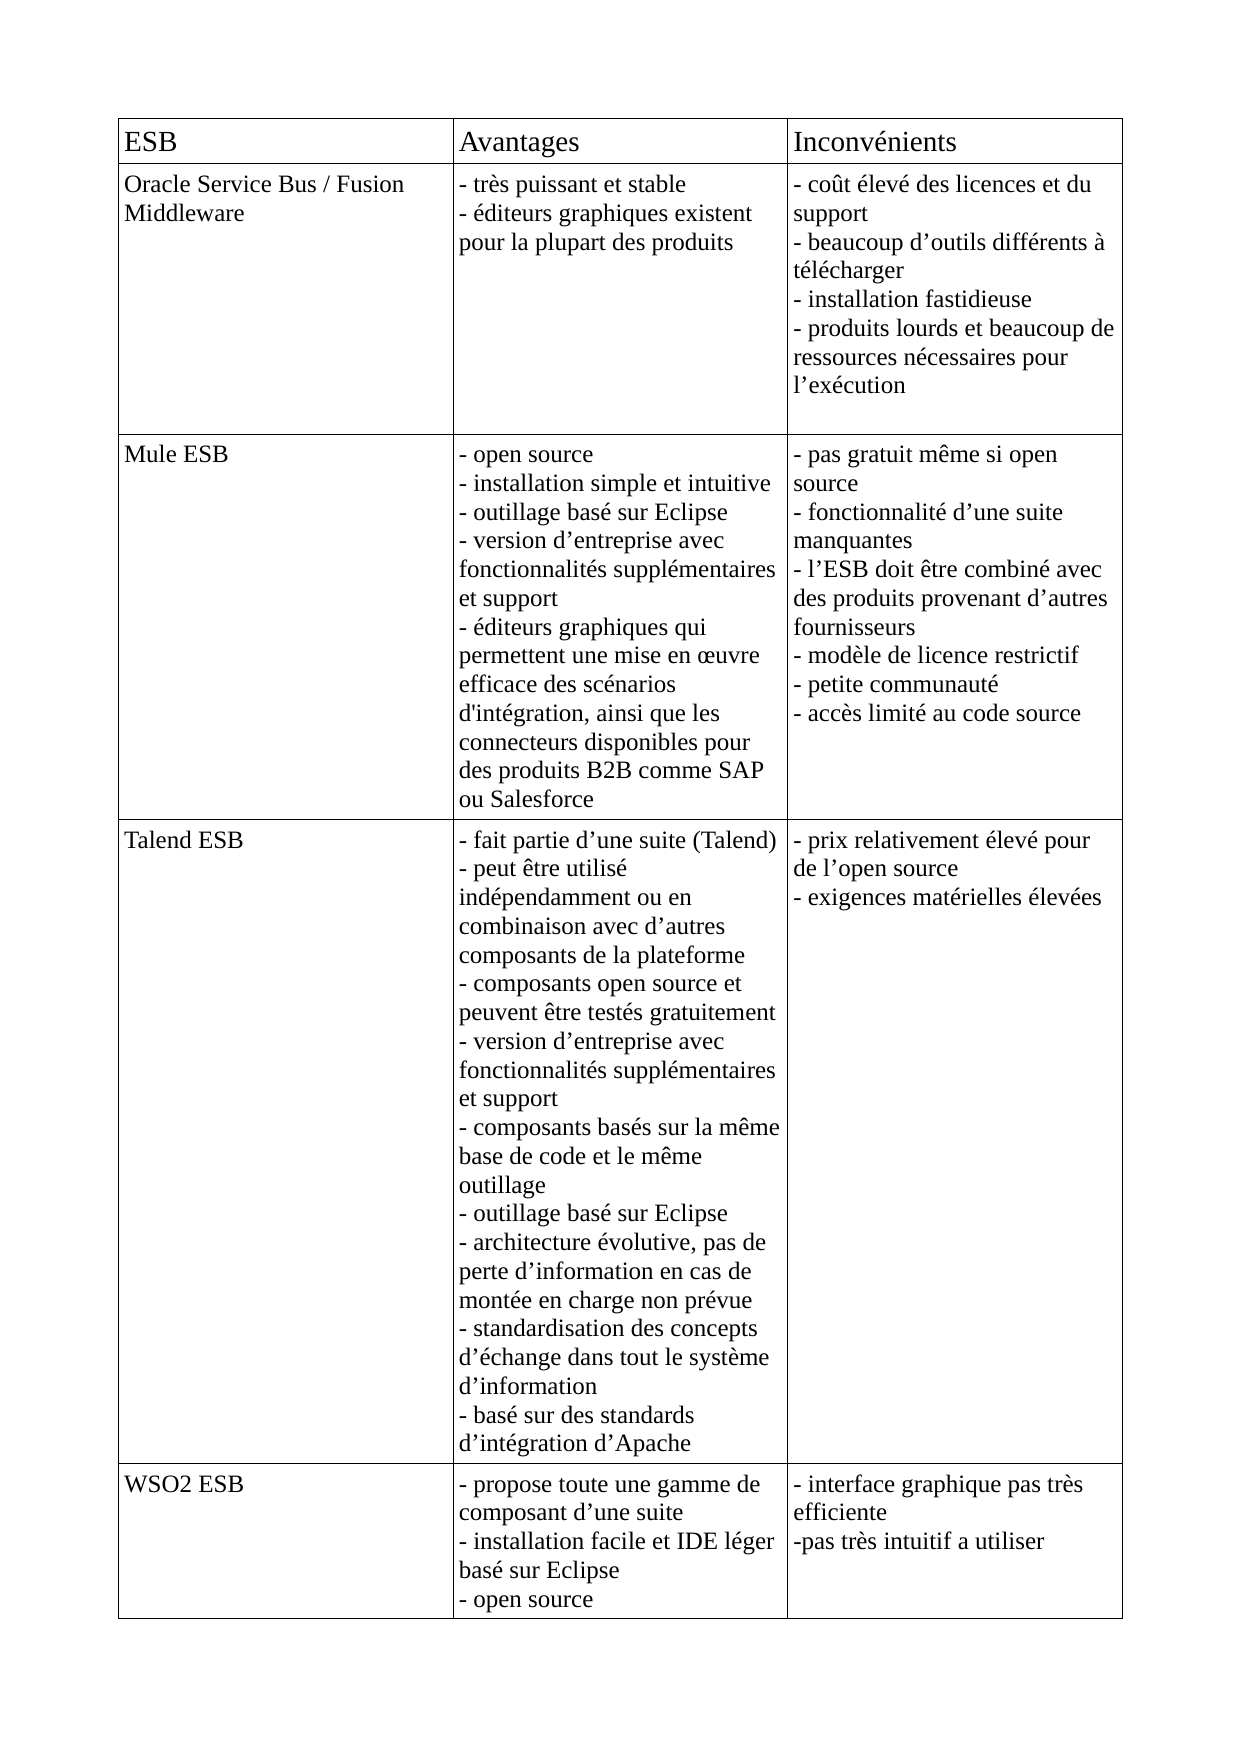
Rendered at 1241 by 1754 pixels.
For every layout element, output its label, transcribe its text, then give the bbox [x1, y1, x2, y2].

table_cell - prix relativement élevé pour de l’open source - exigences matérielles élevées [788, 820, 1122, 1463]
table_cell - interface graphique pas très efficiente -pas très intuitif a utiliser [788, 1464, 1122, 1618]
table_cell Talend ESB [119, 820, 453, 1463]
table_cell WSO2 ESB [119, 1464, 453, 1618]
table_cell Mule ESB [119, 435, 453, 819]
table_header ESB [119, 119, 453, 163]
table_cell - coût élevé des licences et du support - beaucoup d’outils différents à télécharger - installation fastidieuse - produits lourds et beaucoup de ressources nécessaires pour l’exécution [788, 164, 1122, 433]
table_header Inconvénients [788, 119, 1122, 163]
table_cell - open source - installation simple et intuitive - outillage basé sur Eclipse - version d’entreprise avec fonctionnalités supplémentaires et support - éditeurs graphiques qui permettent une mise en œuvre efficace des scénarios d'intégration, ainsi que les connecteurs disponibles pour des produits B2B comme SAP ou Salesforce [454, 435, 787, 819]
table_cell - pas gratuit même si open source - fonctionnalité d’une suite manquantes - l’ESB doit être combiné avec des produits provenant d’autres fournisseurs - modèle de licence restrictif - petite communauté - accès limité au code source [788, 435, 1122, 819]
table_cell - fait partie d’une suite (Talend) - peut être utilisé indépendamment ou en combinaison avec d’autres composants de la plateforme - composants open source et peuvent être testés gratuitement - version d’entreprise avec fonctionnalités supplémentaires et support - composants basés sur la même base de code et le même outillage - outillage basé sur Eclipse - architecture évolutive, pas de perte d’information en cas de montée en charge non prévue - standardisation des concepts d’échange dans tout le système d’information - basé sur des standards d’intégration d’Apache [454, 820, 787, 1463]
table_cell - propose toute une gamme de composant d’une suite - installation facile et IDE léger basé sur Eclipse - open source [454, 1464, 787, 1618]
table_cell Oracle Service Bus / Fusion Middleware [119, 164, 453, 433]
table_header Avantages [454, 119, 787, 163]
table_cell - très puissant et stable - éditeurs graphiques existent pour la plupart des produits [454, 164, 787, 433]
